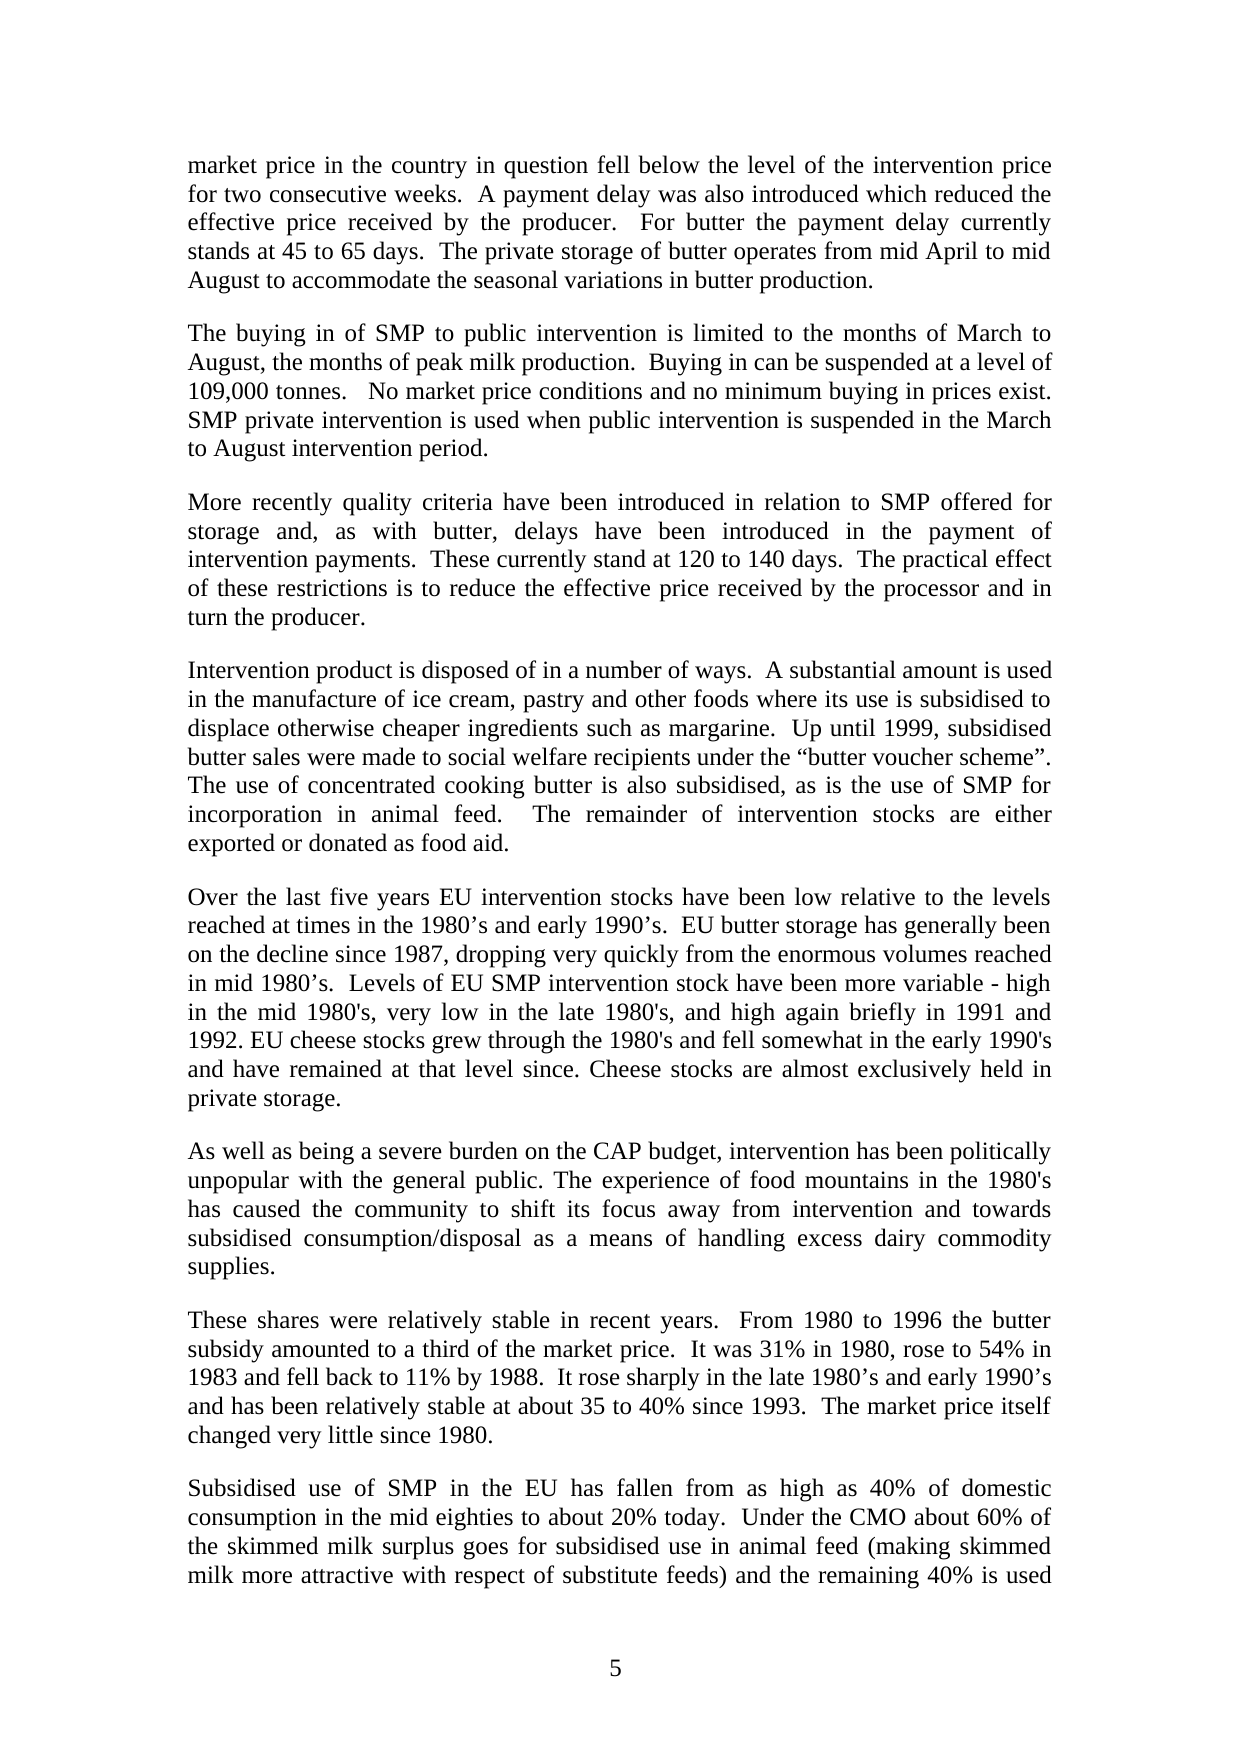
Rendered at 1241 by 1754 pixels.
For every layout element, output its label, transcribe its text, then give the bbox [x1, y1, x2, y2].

text More recently quality criteria have been introduced in relation to SMP offered for storage and, as with butter, delays have been introduced in the payment of intervention payments. These currently stand at 120 to 140 days. The practical effect of these restrictions is to reduce the effective price received by the processor and in turn the producer. [187, 487, 1053, 631]
text Subsidised use of SMP in the EU has fallen from as high as 40% of domestic consumption in the mid eighties to about 20% today. Under the CMO about 60% of the skimmed milk surplus goes for subsidised use in animal feed (making skimmed milk more attractive with respect of substitute feeds) and the remaining 40% is used [187, 1473, 1053, 1588]
text The buying in of SMP to public intervention is limited to the months of March to August, the months of peak milk production. Buying in can be suspended at a level of 109,000 tonnes. No market price conditions and no minimum buying in prices exist. SMP private intervention is used when public intervention is suspended in the March to August intervention period. [187, 318, 1053, 462]
text As well as being a severe burden on the CAP budget, intervention has been politically unpopular with the general public. The experience of food mountains in the 1980's has caused the community to shift its focus away from intervention and towards subsidised consumption/disposal as a means of handling excess dairy commodity supplies. [187, 1136, 1053, 1280]
text These shares were relatively stable in recent years. From 1980 to 1996 the butter subsidy amounted to a third of the market price. It was 31% in 1980, rose to 54% in 1983 and fell back to 11% by 1988. It rose sharply in the late 1980’s and early 1990’s and has been relatively stable at about 35 to 40% since 1993. The market price itself changed very little since 1980. [187, 1305, 1053, 1449]
text Over the last five years EU intervention stocks have been low relative to the levels reached at times in the 1980’s and early 1990’s. EU butter storage has generally been on the decline since 1987, dropping very quickly from the enormous volumes reached in mid 1980’s. Levels of EU SMP intervention stock have been more variable - high in the mid 1980's, very low in the late 1980's, and high again briefly in 1991 and 1992. EU cheese stocks grew through the 1980's and fell somewhat in the early 1990's and have remained at that level since. Cheese stocks are almost exclusively held in private storage. [187, 882, 1053, 1112]
text Intervention product is disposed of in a number of ways. A substantial amount is used in the manufacture of ice cream, pastry and other foods where its use is subsidised to displace otherwise cheaper ingredients such as margarine. Up until 1999, subsidised butter sales were made to social welfare recipients under the “butter voucher scheme”. The use of concentrated cooking butter is also subsidised, as is the use of SMP for incorporation in animal feed. The remainder of intervention stocks are either exported or donated as food aid. [187, 656, 1053, 857]
text market price in the country in question fell below the level of the intervention price for two consecutive weeks. A payment delay was also introduced which reduced the effective price received by the producer. For butter the payment delay currently stands at 45 to 65 days. The private storage of butter operates from mid April to mid August to accommodate the seasonal variations in butter production. [187, 150, 1053, 294]
